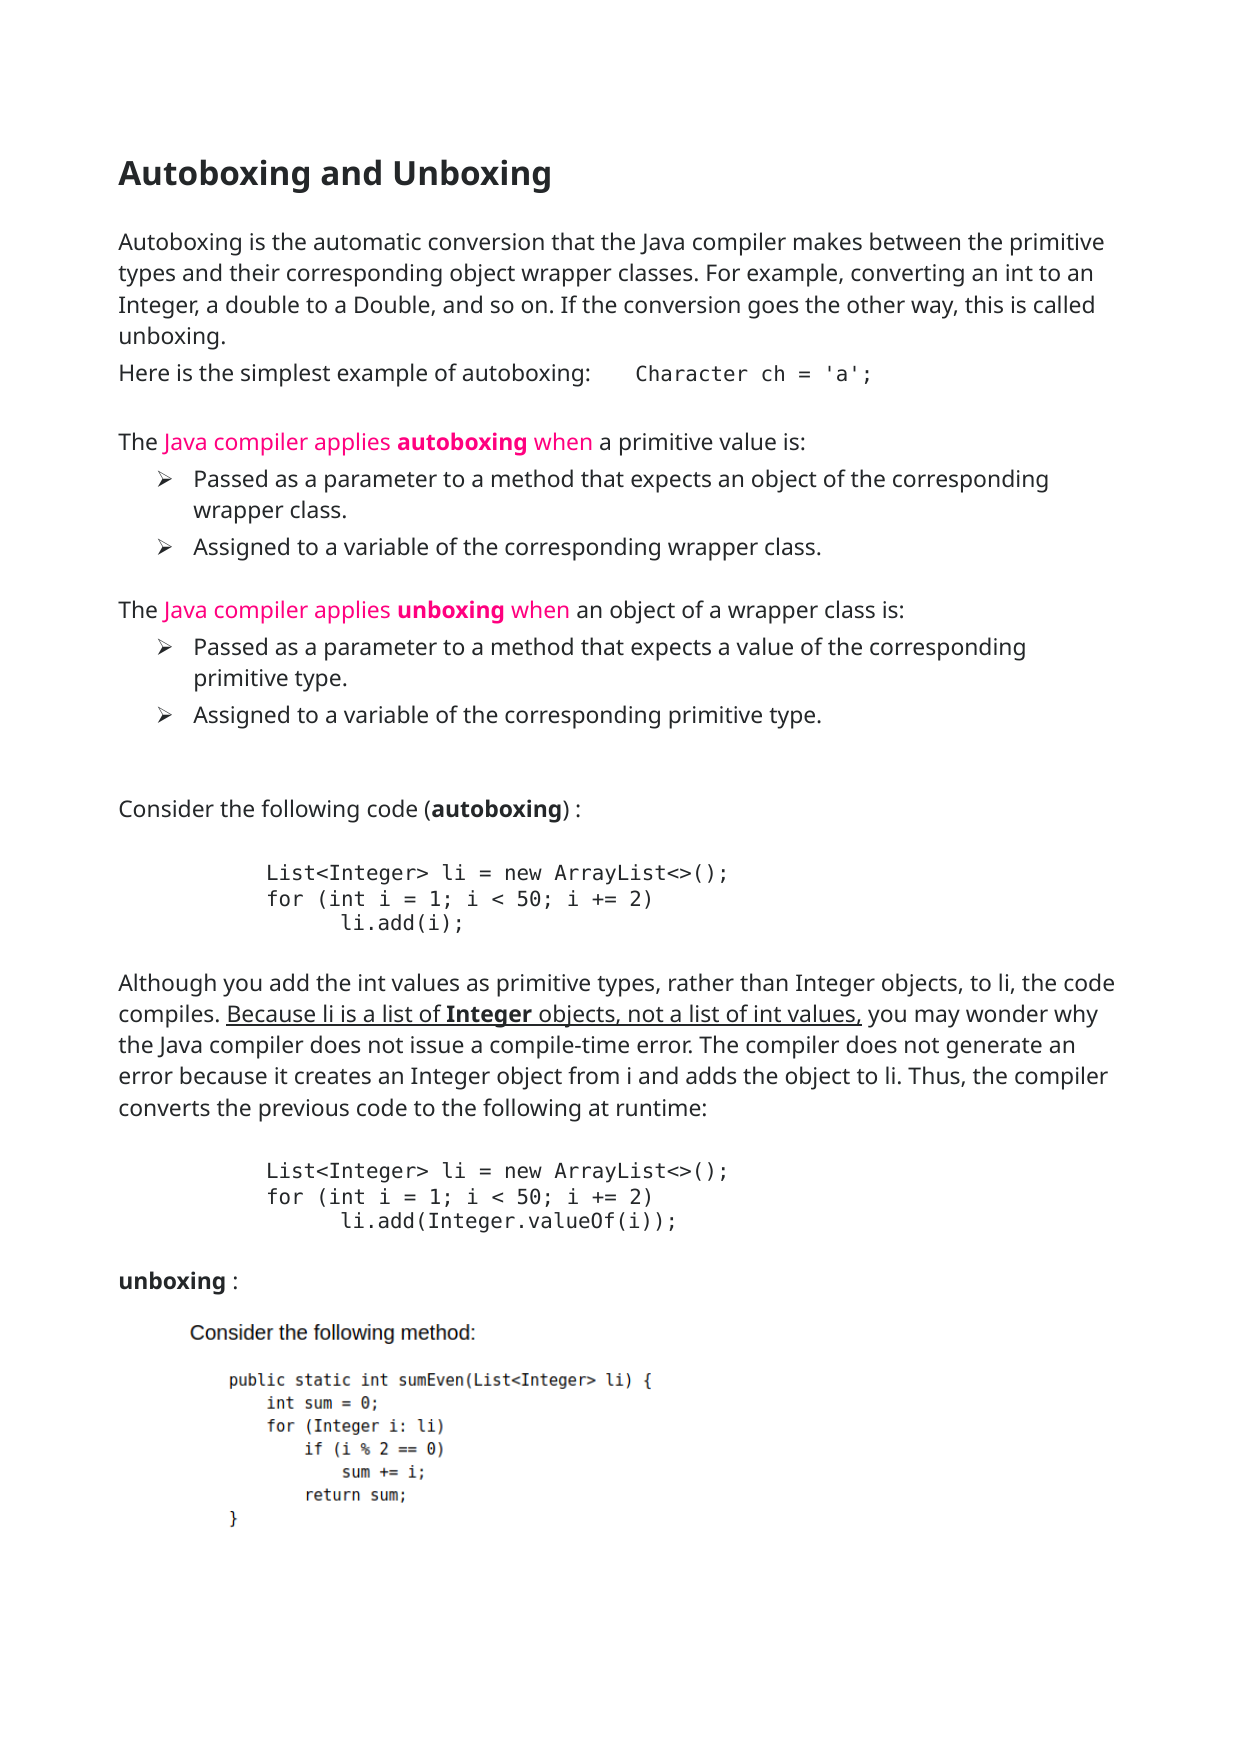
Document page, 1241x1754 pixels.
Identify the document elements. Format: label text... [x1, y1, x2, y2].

text li.add(i); [118, 911, 1122, 935]
picture [183, 1322, 653, 1534]
text The Java compiler applies unboxing when an object of a wrapper class is: [118, 593, 1122, 625]
list Assigned to a variable of the corresponding primitive type. [156, 699, 1122, 730]
text List<Integer> li = new ArrayList<>(); [118, 855, 1122, 887]
list Passed as a parameter to a method that expects a value of the corresponding primitive type. [156, 631, 1122, 693]
text Autoboxing is the automatic conversion that the Java compiler makes between the primitive types and their corresponding object wrapper classes. For example, converting an int to an Integer, a double to a Double, and so on. If the conversion goes the other way, this is called unboxing. [118, 226, 1122, 351]
text Here is the simplest example of autoboxing: Character ch = 'a'; [118, 357, 1122, 388]
text li.add(Integer.valueOf(i)); [118, 1209, 1122, 1234]
text Consider the following code (autoboxing) : [118, 793, 1122, 824]
list Assigned to a variable of the corresponding wrapper class. [156, 531, 1122, 562]
text for (int i = 1; i < 50; i += 2) [118, 887, 1122, 911]
text Autoboxing and Unboxing [118, 149, 1122, 195]
text Although you add the int values as primitive types, rather than Integer objects, to li, the code compiles. Because li is a list of Integer objects, not a list of int values, you may wonder why the Java compiler does not issue a compile-time error. The compiler does not generate an error because it creates an Integer object from i and adds the object to li. Thus, the compiler converts the previous code to the following at runtime: [118, 966, 1122, 1123]
list Passed as a parameter to a method that expects an object of the corresponding wrapper class. [156, 463, 1122, 525]
text List<Integer> li = new ArrayList<>(); [118, 1154, 1122, 1185]
text unboxing : [118, 1265, 1122, 1296]
text The Java compiler applies autoboxing when a primitive value is: [118, 425, 1122, 457]
text for (int i = 1; i < 50; i += 2) [118, 1185, 1122, 1209]
